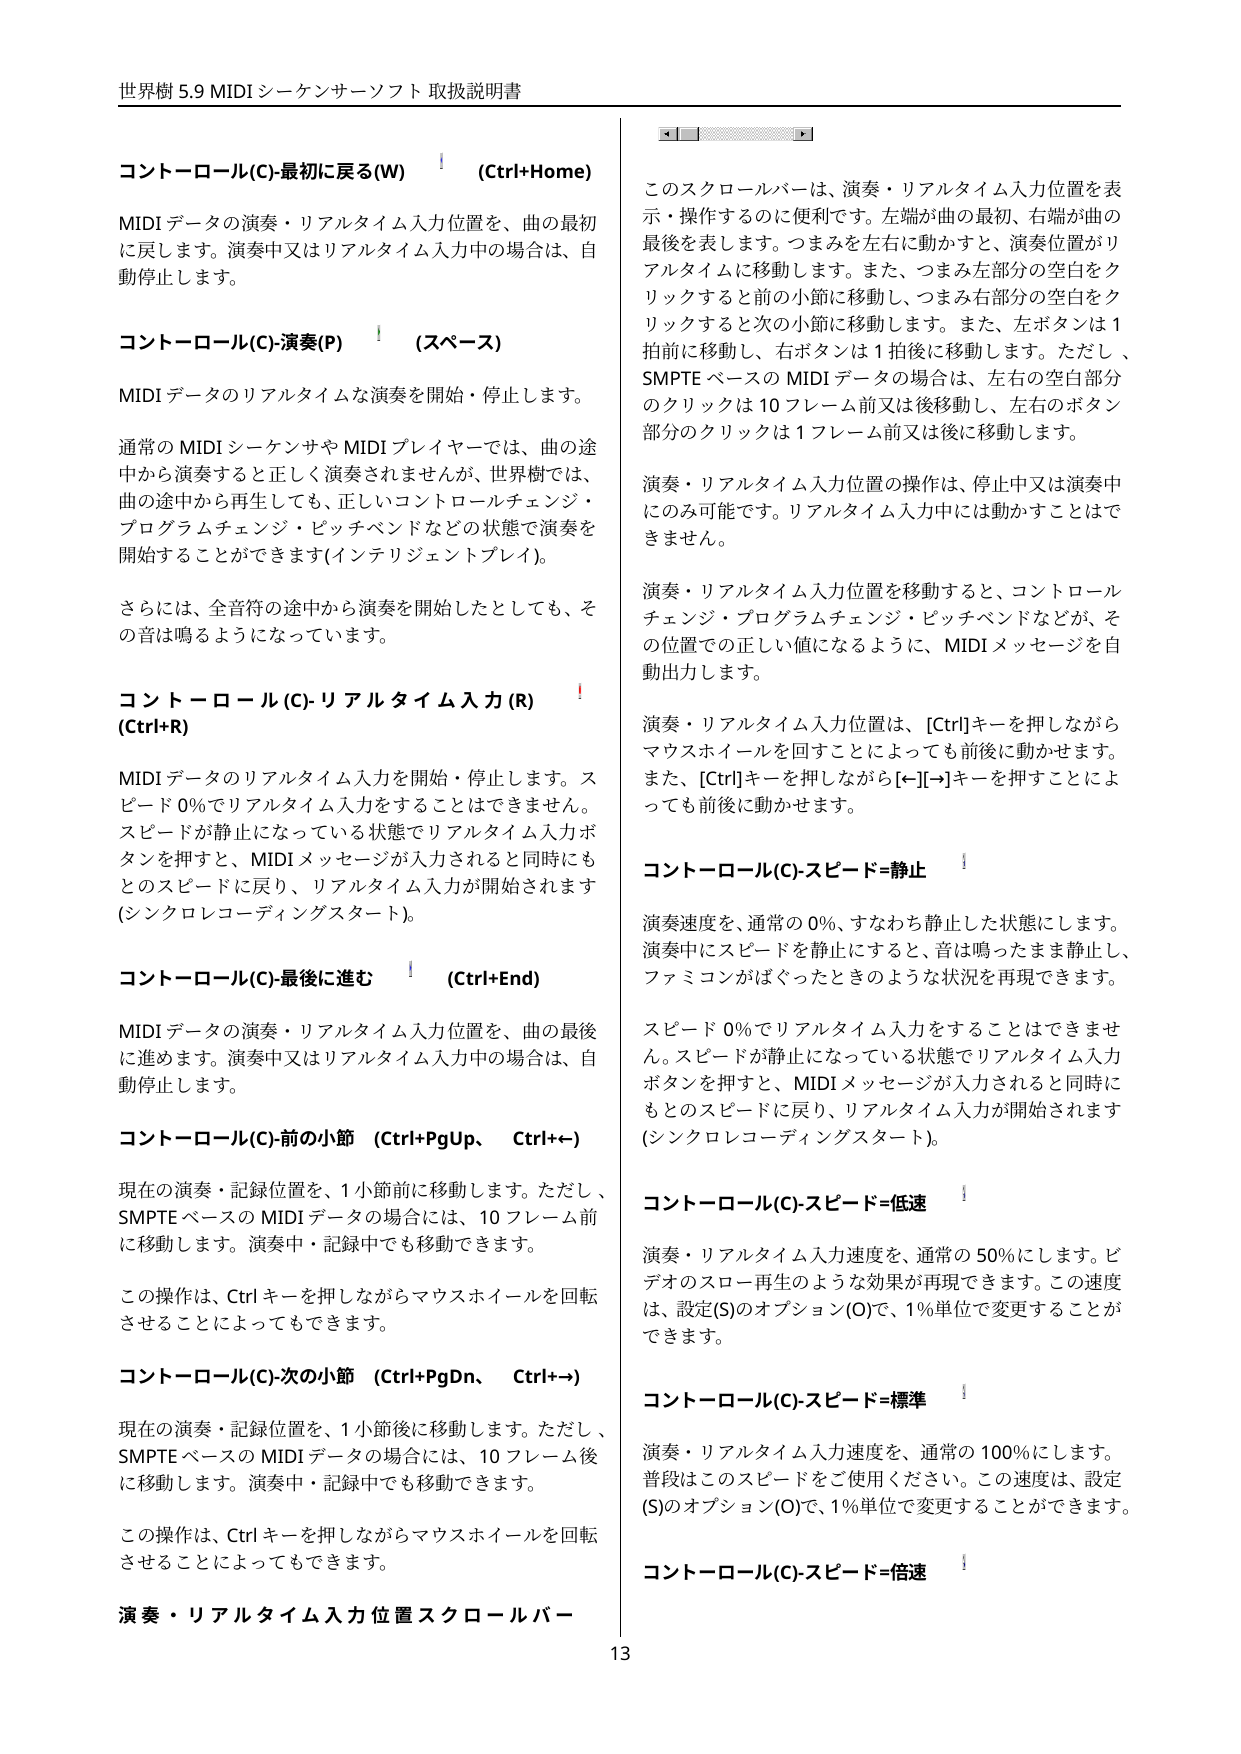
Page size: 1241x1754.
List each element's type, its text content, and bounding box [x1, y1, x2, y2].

text コントーロール(C)-スピード=低速 [642, 1176, 1122, 1216]
picture [658, 127, 813, 141]
text 演奏・リアルタイム入力位置は、[Ctrl]キーを押しながらマウスホイールを回すことによっても前後に動かせます。また、[Ctrl]キーを押しながら[←][→]キーを押すことによっても前後に動かせます。 [642, 710, 1122, 818]
picture [962, 852, 966, 869]
text 演奏・リアルタイム入力速度を、通常の100％にします。普段はこのスピードをご使用ください。この速度は、設定(S)のオプション(O)で、1％単位で変更することができます。 [642, 1438, 1122, 1519]
text コントーロール(C)-最後に進む (Ctrl+End) [118, 951, 598, 991]
text コントーロール(C)-スピード=倍速 [642, 1545, 1122, 1584]
picture [962, 1184, 966, 1201]
text コントーロール(C)-最初に戻る(W) (Ctrl+Home) [118, 144, 598, 183]
text MIDIデータの演奏・リアルタイム入力位置を、曲の最後に進めます。演奏中又はリアルタイム入力中の場合は、自動停止します。 [118, 1017, 598, 1098]
text この操作は、Ctrlキーを押しながらマウスホイールを回転させることによってもできます。 [118, 1282, 598, 1336]
text コントーロール(C)-前の小節 (Ctrl+PgUp、 Ctrl+←) [118, 1123, 598, 1150]
text 演奏・リアルタイム入力速度を、通常の50％にします。ビデオのスロー再生のような効果が再現できます。この速度は、設定(S)のオプション(O)で、1％単位で変更することができます。 [642, 1241, 1122, 1349]
text このスクロールバーは、演奏・リアルタイム入力位置を表示・操作するのに便利です。左端が曲の最初、右端が曲の最後を表します。つまみを左右に動かすと、演奏位置がリアルタイムに移動します。また、つまみ左部分の空白をクリックすると前の小節に移動し、つまみ右部分の空白をクリックすると次の小節に移動します。また、左ボタンは1拍前に移動し、右ボタンは1拍後に移動します。ただし、SMPTEベースのMIDIデータの場合は、左右の空白部分のクリックは10フレーム前又は後移動し、左右のボタン部分のクリックは1フレーム前又は後に移動します。 [642, 175, 1122, 445]
text 現在の演奏・記録位置を、1小節前に移動します。ただし、SMPTEベースのMIDIデータの場合には、10フレーム前に移動します。演奏中・記録中でも移動できます。 [118, 1176, 598, 1257]
picture [962, 1553, 966, 1570]
text 演奏・リアルタイム入力位置スクロールバー [118, 1600, 598, 1628]
text スピード0％でリアルタイム入力をすることはできません。スピードが静止になっている状態でリアルタイム入力ボタンを押すと、MIDIメッセージが入力されると同時にもとのスピードに戻り、リアルタイム入力が開始されます(シンクロレコーディングスタート)。 [642, 1015, 1122, 1150]
text 演奏速度を、通常の0％、すなわち静止した状態にします。演奏中にスピードを静止にすると、音は鳴ったまま静止し、ファミコンがばぐったときのような状況を再現できます。 [642, 909, 1122, 990]
text MIDIデータのリアルタイム入力を開始・停止します。スピード0％でリアルタイム入力をすることはできません。スピードが静止になっている状態でリアルタイム入力ボタンを押すと、MIDIメッセージが入力されると同時にもとのスピードに戻り、リアルタイム入力が開始されます(シンクロレコーディングスタート)。 [118, 764, 598, 926]
text MIDIデータの演奏・リアルタイム入力位置を、曲の最初に戻します。演奏中又はリアルタイム入力中の場合は、自動停止します。 [118, 209, 598, 290]
text 演奏・リアルタイム入力位置を移動すると、コントロールチェンジ・プログラムチェンジ・ピッチベンドなどが、その位置での正しい値になるように、MIDIメッセージを自動出力します。 [642, 577, 1122, 684]
text 演奏・リアルタイム入力位置の操作は、停止中又は演奏中にのみ可能です。リアルタイム入力中には動かすことはできません。 [642, 470, 1122, 551]
text コントーロール(C)-スピード=標準 [642, 1374, 1122, 1413]
text 通常のMIDIシーケンサやMIDIプレイヤーでは、曲の途中から演奏すると正しく演奏されませんが、世界樹では、曲の途中から再生しても、正しいコントロールチェンジ・プログラムチェンジ・ピッチベンドなどの状態で演奏を開始することができます(インテリジェントプレイ)。 [118, 433, 598, 568]
picture [578, 682, 582, 699]
text さらには、全音符の途中から演奏を開始したとしても、その音は鳴るようになっています。 [118, 594, 598, 648]
text コントーロール(C)-スピード=静止 [642, 843, 1122, 883]
picture [962, 1383, 966, 1399]
picture [377, 324, 381, 341]
text MIDIデータのリアルタイムな演奏を開始・停止します。 [118, 381, 598, 408]
text コントーロール(C)-リアルタイム入力(R) (Ctrl+R) [118, 673, 598, 738]
text この操作は、Ctrlキーを押しながらマウスホイールを回転させることによってもできます。 [118, 1521, 598, 1575]
text 現在の演奏・記録位置を、1小節後に移動します。ただし、SMPTEベースのMIDIデータの場合には、10フレーム後に移動します。演奏中・記録中でも移動できます。 [118, 1414, 598, 1495]
text コントーロール(C)-次の小節 (Ctrl+PgDn、 Ctrl+→) [118, 1362, 598, 1389]
text コントーロール(C)-演奏(P) (スペース) [118, 315, 598, 355]
text [642, 118, 1122, 149]
